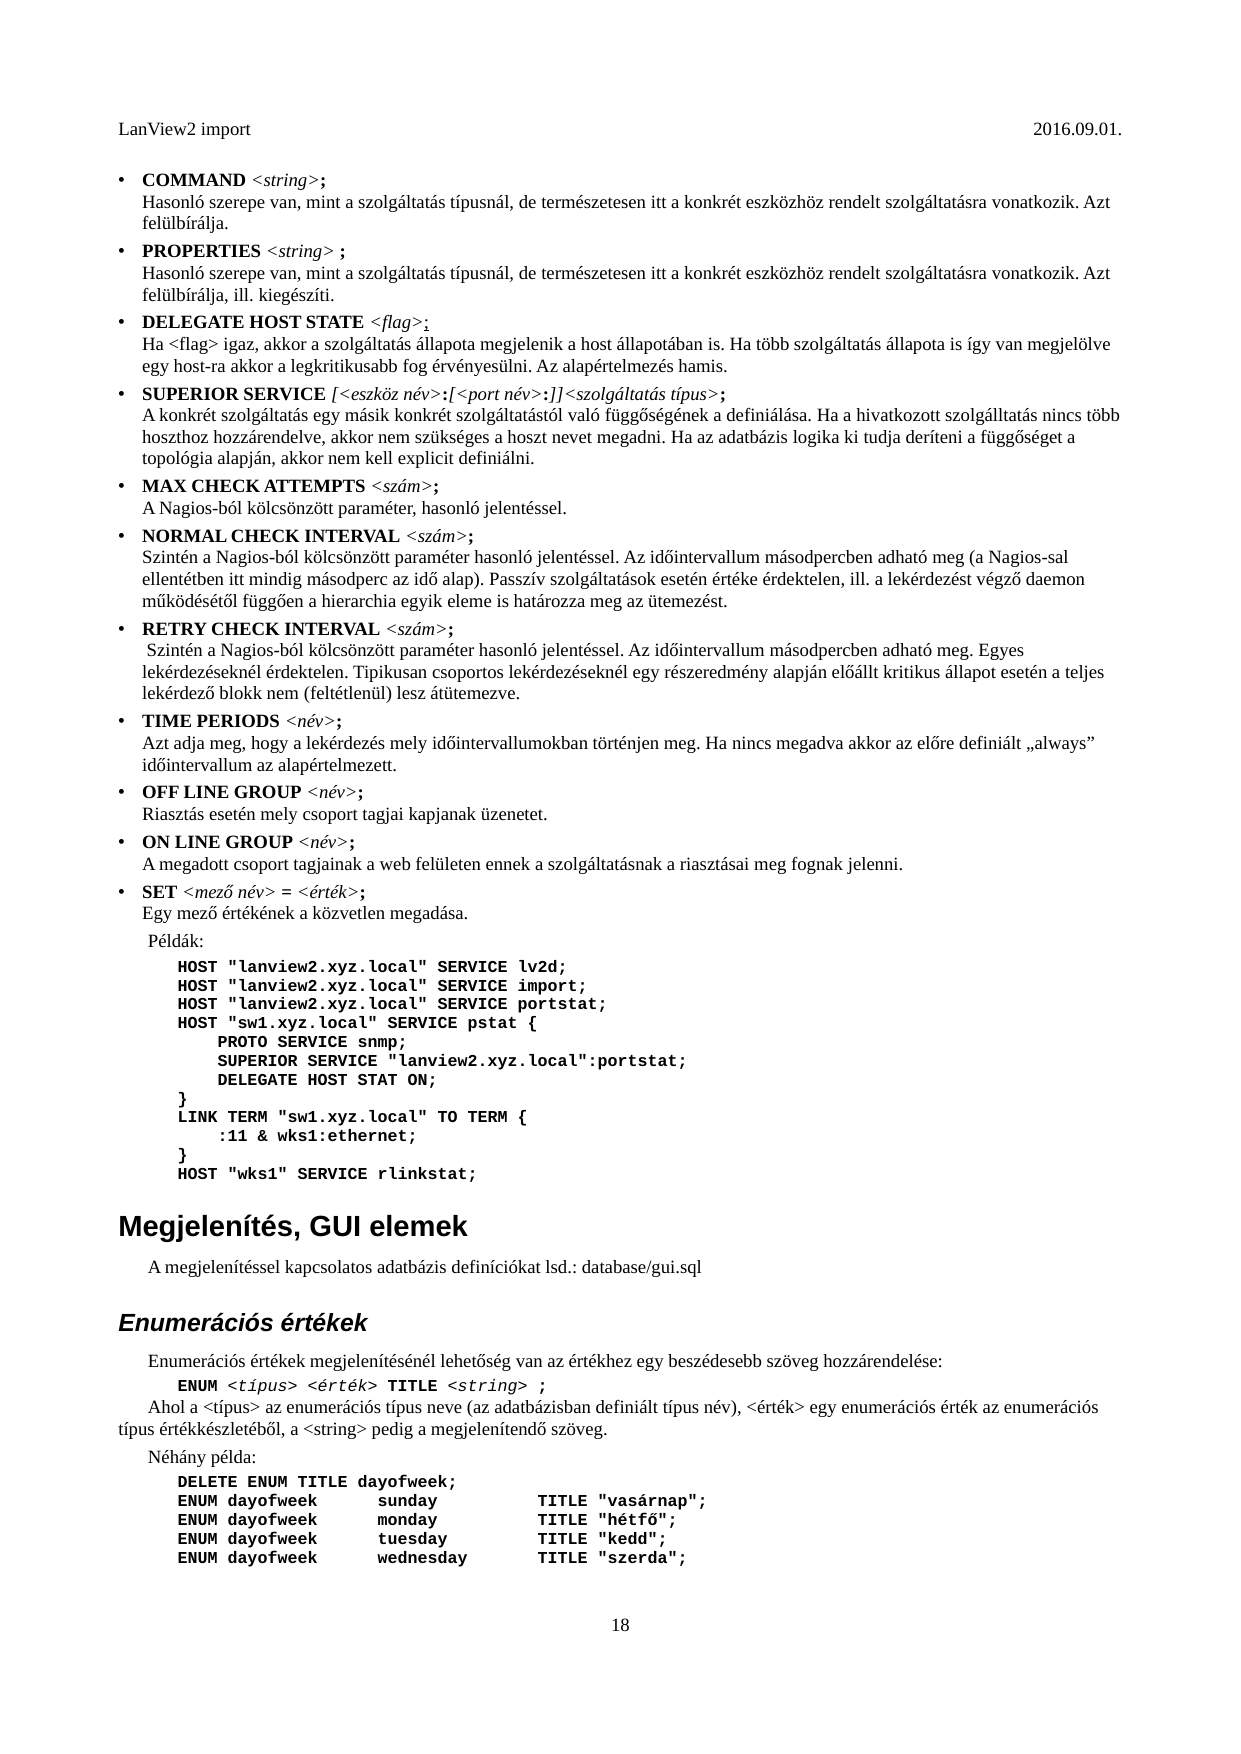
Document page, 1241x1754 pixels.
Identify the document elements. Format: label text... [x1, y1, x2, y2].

subtitle Megjelenítés, GUI elemek [118, 1209, 1122, 1243]
text PROTO SERVICE snmp; [177, 1034, 1122, 1052]
text HOST "wks1" SERVICE rlinkstat; [177, 1166, 1122, 1184]
text :11 & wks1:ethernet; [177, 1128, 1122, 1147]
text Néhány példa: [118, 1446, 1122, 1468]
list SUPERIOR SERVICE [<eszköz név>:[<port név>:]]<szolgáltatás típus>; A konkrét szolgáltatás egy másik konkrét szolgáltatástól való függőségének a definiálása. Ha a hivatkozott szolgálltatás nincs több hoszthoz hozzárendelve, akkor nem szükséges a hoszt nevet megadni. Ha az adatbázis logika ki tudja deríteni a függőséget a topológia alapján, akkor nem kell explicit definiálni. [118, 383, 1122, 469]
text Ahol a <típus> az enumerációs típus neve (az adatbázisban definiált típus név), <érték> egy enumerációs érték az enumerációs típus értékkészletéből, a <string> pedig a megjelenítendő szöveg. [118, 1396, 1122, 1439]
list RETRY CHECK INTERVAL <szám>; Szintén a Nagios-ból kölcsönzött paraméter hasonló jelentéssel. Az időintervallum másodpercben adható meg. Egyes lekérdezéseknél érdektelen. Tipikusan csoportos lekérdezéseknél egy részeredmény alapján előállt kritikus állapot esetén a teljes lekérdező blokk nem (feltétlenül) lesz átütemezve. [118, 618, 1122, 704]
text ENUM dayofweek tuesday TITLE "kedd"; [177, 1531, 1122, 1549]
text ENUM dayofweek monday TITLE "hétfő"; [177, 1512, 1122, 1531]
text A megjelenítéssel kapcsolatos adatbázis definíciókat lsd.: database/gui.sql [118, 1256, 1122, 1277]
text HOST "sw1.xyz.local" SERVICE pstat { [177, 1015, 1122, 1034]
text HOST "lanview2.xyz.local" SERVICE portstat; [177, 996, 1122, 1015]
text ENUM dayofweek wednesday TITLE "szerda"; [177, 1549, 1122, 1568]
list PROPERTIES <string> ; Hasonló szerepe van, mint a szolgáltatás típusnál, de természetesen itt a konkrét eszközhöz rendelt szolgáltatásra vonatkozik. Azt felülbírálja, ill. kiegészíti. [118, 240, 1122, 305]
text LINK TERM "sw1.xyz.local" TO TERM { [177, 1109, 1122, 1128]
list NORMAL CHECK INTERVAL <szám>; Szintén a Nagios-ból kölcsönzött paraméter hasonló jelentéssel. Az időintervallum másodpercben adható meg (a Nagios-sal ellentétben itt mindig másodperc az idő alap). Passzív szolgáltatások esetén értéke érdektelen, ill. a lekérdezést végző daemon működésétől függően a hierarchia egyik eleme is határozza meg az ütemezést. [118, 525, 1122, 611]
text DELETE ENUM TITLE dayofweek; [177, 1474, 1122, 1493]
text SUPERIOR SERVICE "lanview2.xyz.local":portstat; [177, 1052, 1122, 1071]
list MAX CHECK ATTEMPTS <szám>; A Nagios-ból kölcsönzött paraméter, hasonló jelentéssel. [118, 475, 1122, 518]
list COMMAND <string>; Hasonló szerepe van, mint a szolgáltatás típusnál, de természetesen itt a konkrét eszközhöz rendelt szolgáltatásra vonatkozik. Azt felülbírálja. [118, 169, 1122, 234]
text } [177, 1147, 1122, 1166]
list ON LINE GROUP <név>; A megadott csoport tagjainak a web felületen ennek a szolgáltatásnak a riasztásai meg fognak jelenni. [118, 831, 1122, 874]
text HOST "lanview2.xyz.local" SERVICE lv2d; [177, 958, 1122, 977]
text ENUM <típus> <érték> TITLE <string> ; [177, 1378, 1122, 1396]
text DELEGATE HOST STAT ON; [177, 1071, 1122, 1090]
text ENUM dayofweek sunday TITLE "vasárnap"; [177, 1493, 1122, 1512]
list SET <mező név> = <érték>; Egy mező értékének a közvetlen megadása. [118, 881, 1122, 924]
list DELEGATE HOST STATE <flag>; Ha <flag> igaz, akkor a szolgáltatás állapota megjelenik a host állapotában is. Ha több szolgáltatás állapota is így van megjelölve egy host-ra akkor a legkritikusabb fog érvényesülni. Az alapértelmezés hamis. [118, 311, 1122, 376]
text Példák: [118, 930, 1122, 952]
text Enumerációs értékek megjelenítésénél lehetőség van az értékhez egy beszédesebb szöveg hozzárendelése: [118, 1349, 1122, 1371]
text } [177, 1090, 1122, 1109]
subtitle Enumerációs értékek [118, 1308, 1122, 1337]
list TIME PERIODS <név>; Azt adja meg, hogy a lekérdezés mely időintervallumokban történjen meg. Ha nincs megadva akkor az előre definiált „always” időintervallum az alapértelmezett. [118, 710, 1122, 775]
text HOST "lanview2.xyz.local" SERVICE import; [177, 977, 1122, 996]
list OFF LINE GROUP <név>; Riasztás esetén mely csoport tagjai kapjanak üzenetet. [118, 781, 1122, 824]
